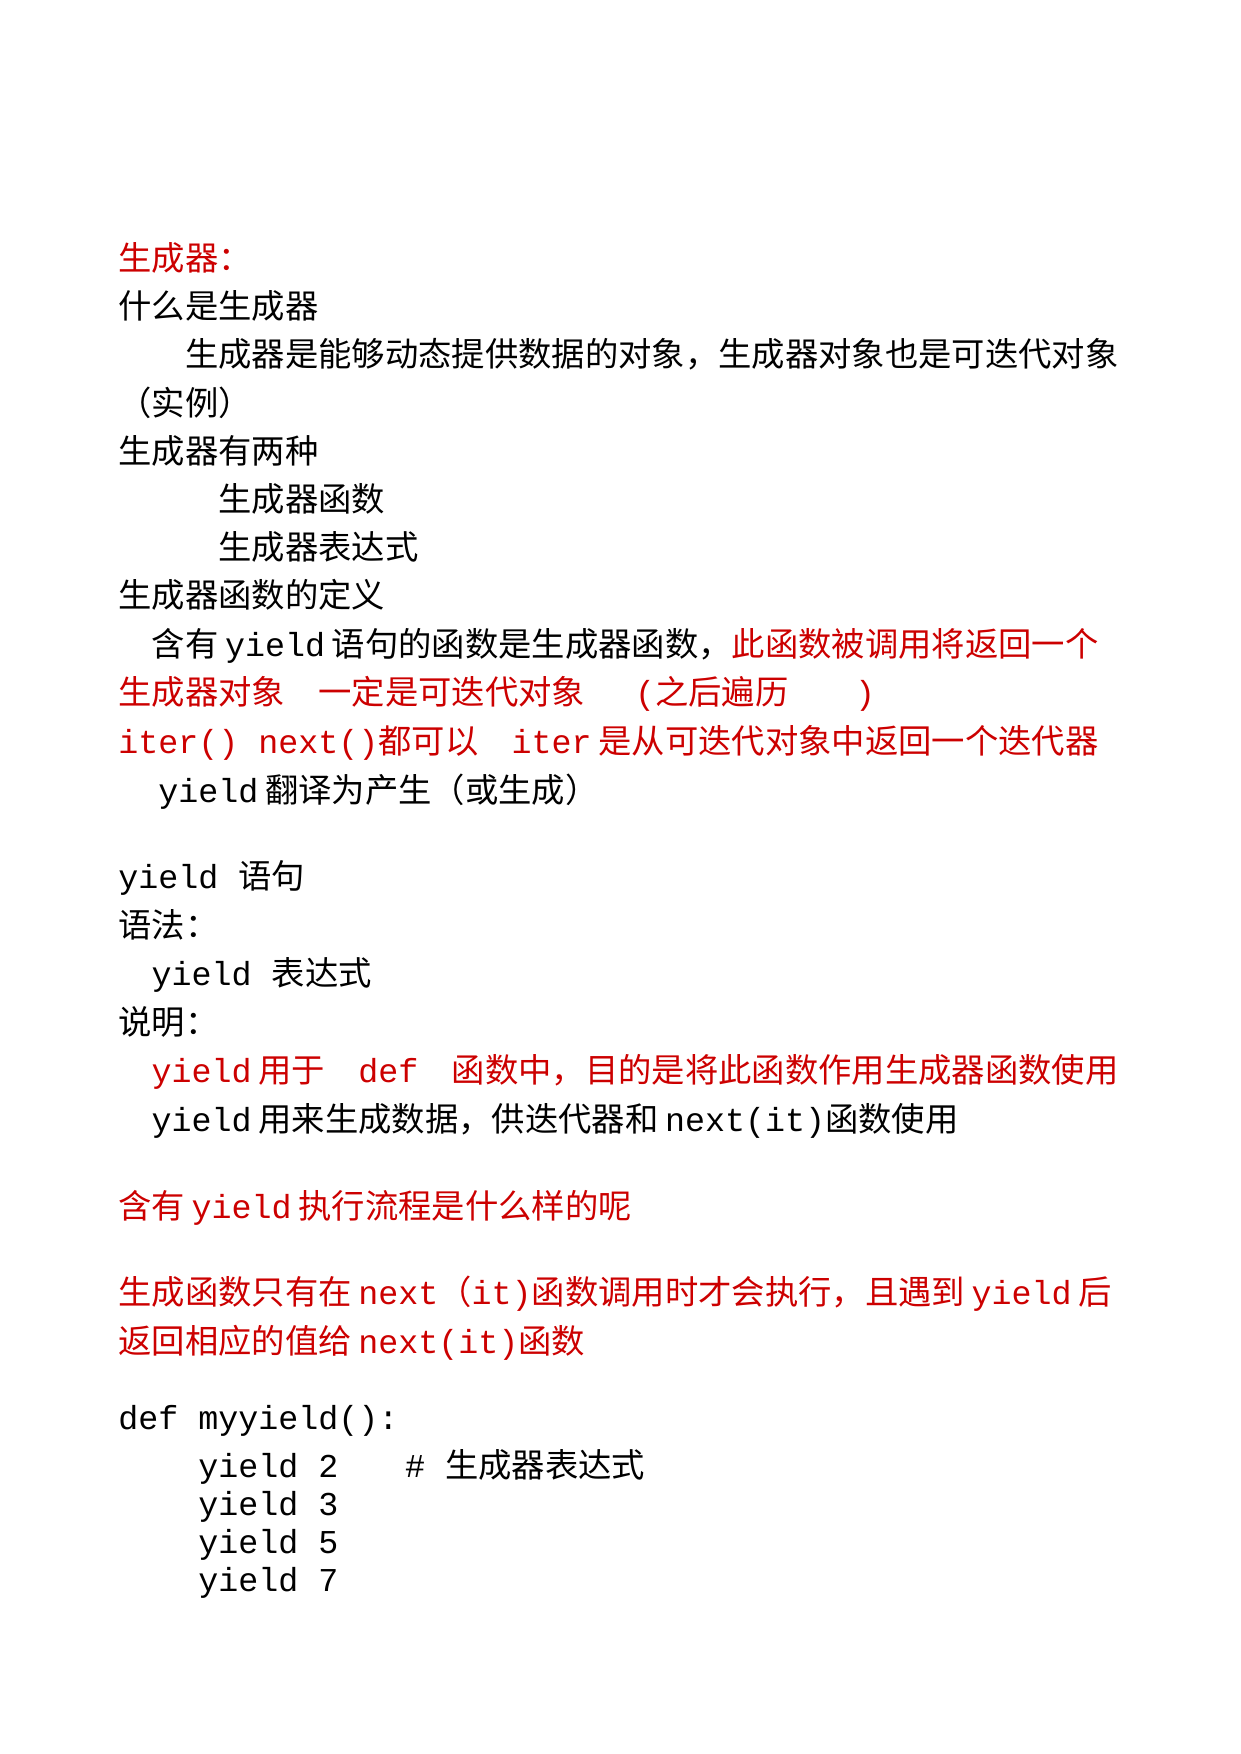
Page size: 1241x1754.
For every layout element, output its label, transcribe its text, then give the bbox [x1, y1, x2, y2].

text yield用来生成数据，供迭代器和next(it)函数使用 [118, 1093, 1122, 1142]
text 生成函数只有在next（it)函数调用时才会执行，且遇到yield后返回相应的值给next(it)函数 [118, 1266, 1122, 1363]
text 生成器函数的定义 [118, 569, 1122, 617]
text yield 2 # 生成器表达式 [118, 1439, 1122, 1488]
text 含有yield语句的函数是生成器函数，此函数被调用将返回一个生成器对象 一定是可迭代对象 (之后遍历 ) iter() next()都可以 iter是从可迭代对象中返回一个迭代器 [118, 617, 1122, 764]
text 生成器有两种 [118, 424, 1122, 473]
text yield 3 [118, 1488, 1122, 1526]
text 说明： [118, 996, 1122, 1044]
text 语法： [118, 899, 1122, 947]
text yield 5 [118, 1526, 1122, 1563]
text yield用于 def 函数中，目的是将此函数作用生成器函数使用 [118, 1044, 1122, 1093]
text yield 7 [118, 1563, 1122, 1601]
text yield 语句 [118, 850, 1122, 899]
text yield翻译为产生（或生成） [118, 764, 1122, 812]
text def myyield(): [118, 1401, 1122, 1439]
text 生成器： [118, 232, 1122, 280]
text 生成器是能够动态提供数据的对象，生成器对象也是可迭代对象（实例） [118, 328, 1122, 424]
text 生成器函数 [118, 473, 1122, 521]
text yield 表达式 [118, 947, 1122, 996]
text 生成器表达式 [118, 521, 1122, 569]
text 含有yield执行流程是什么样的呢 [118, 1179, 1122, 1228]
text 什么是生成器 [118, 280, 1122, 328]
